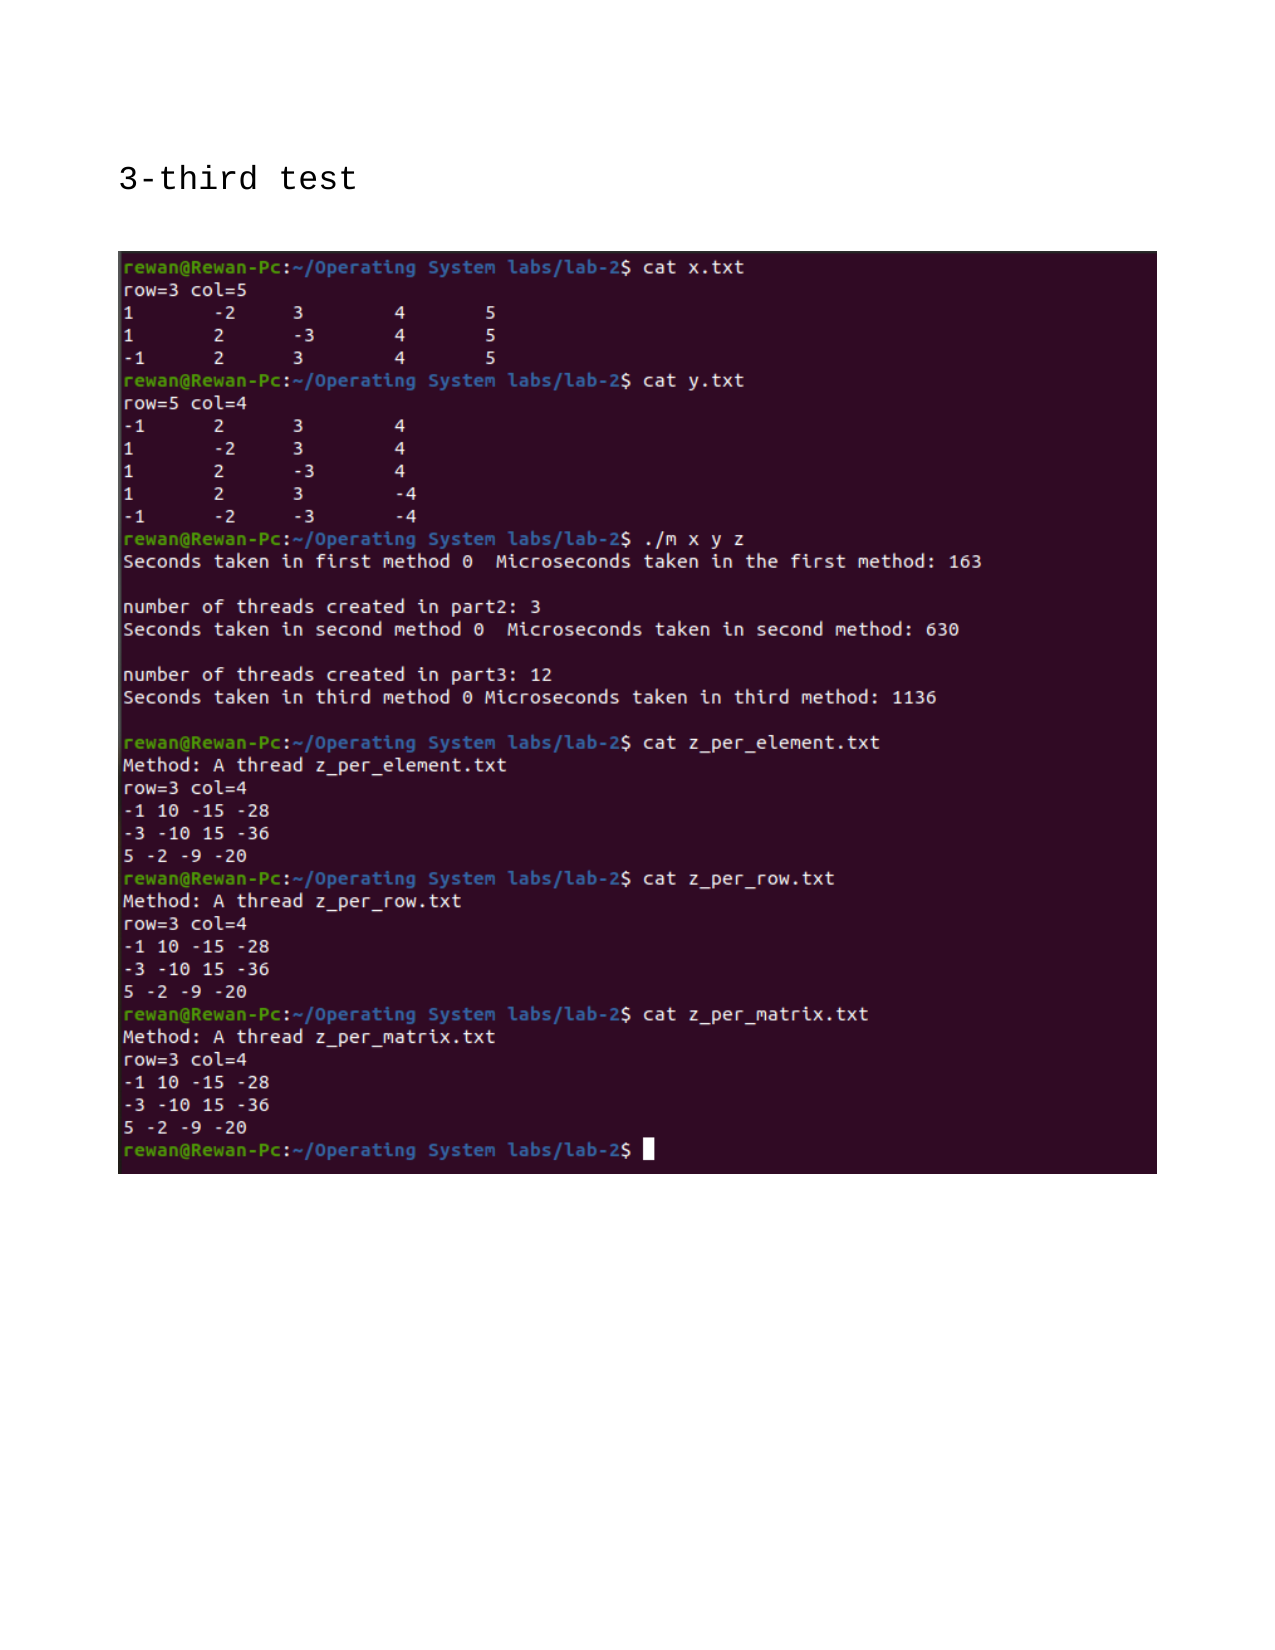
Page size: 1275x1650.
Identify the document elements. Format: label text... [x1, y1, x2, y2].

text 3-third test [118, 118, 1157, 232]
picture [118, 251, 1157, 1174]
